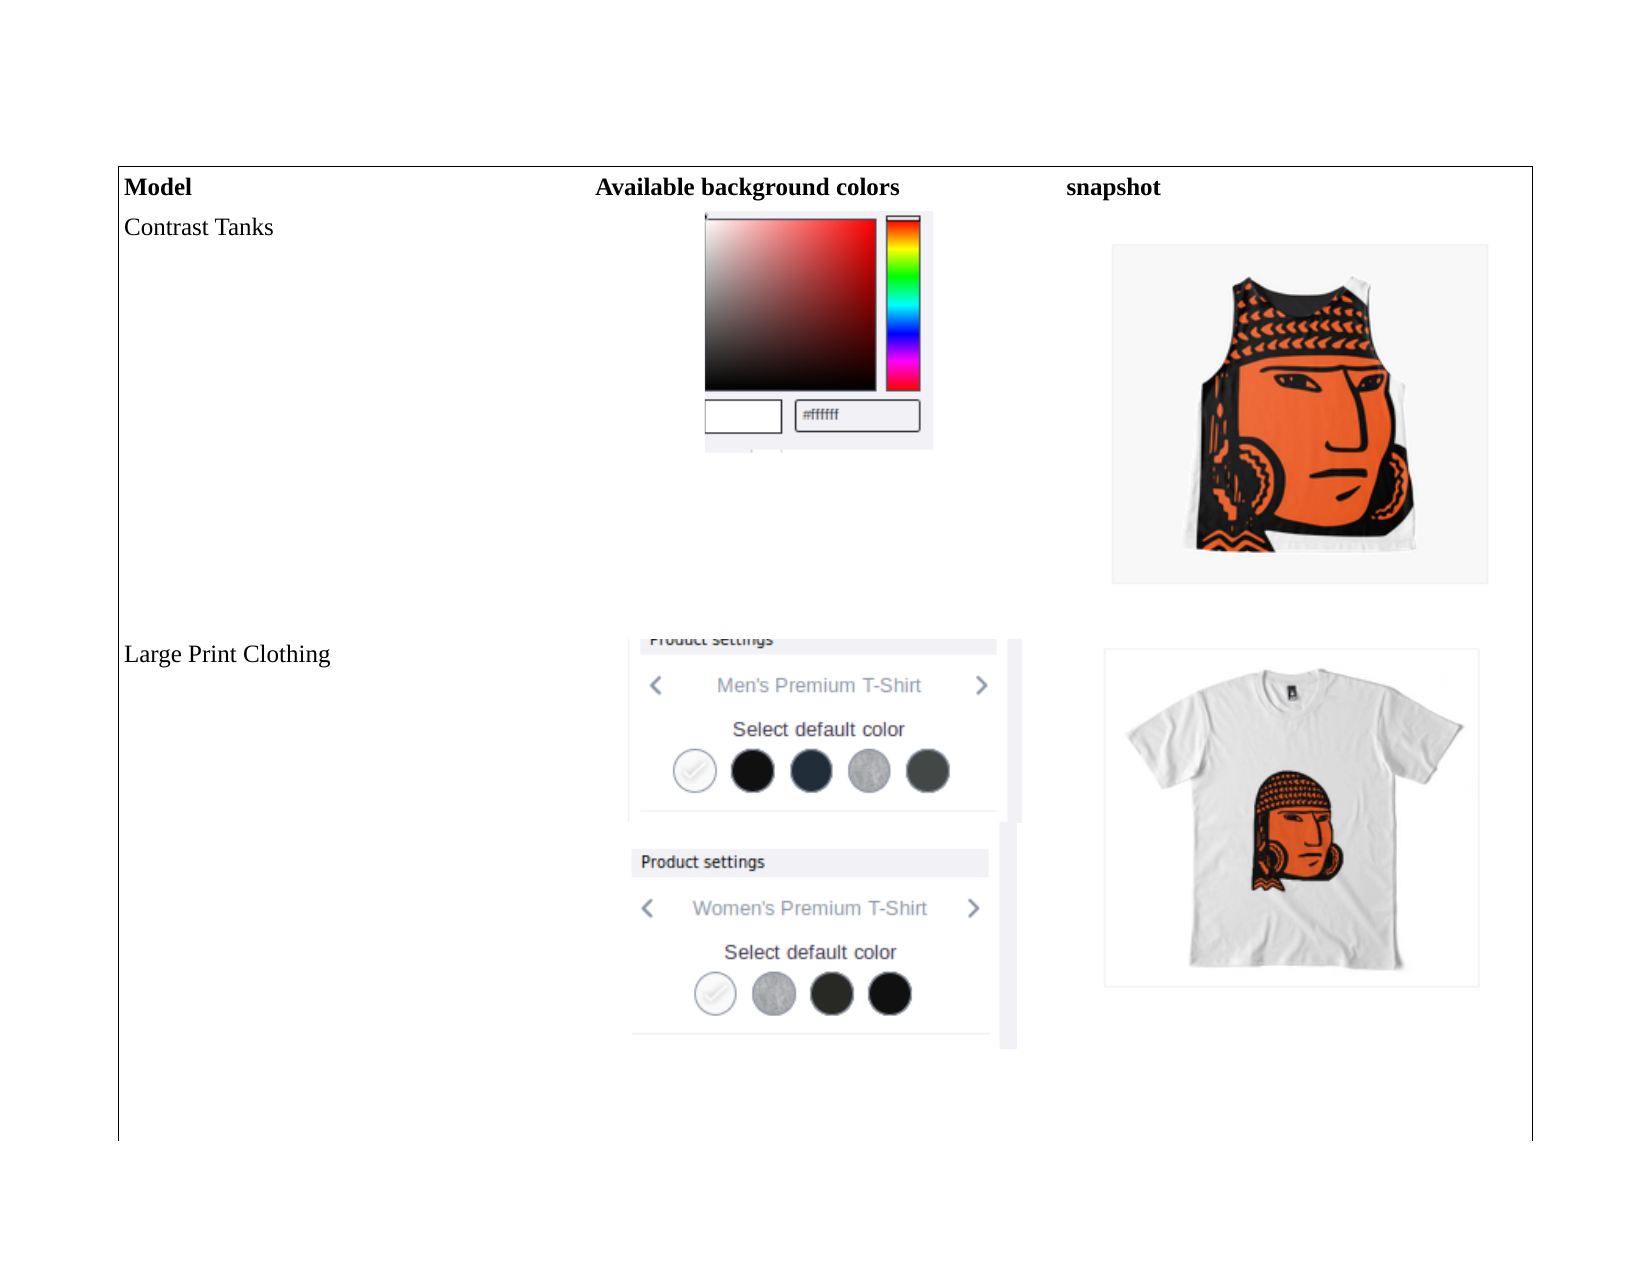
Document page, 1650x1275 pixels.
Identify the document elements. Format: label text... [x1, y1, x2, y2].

table_cell Large Print Clothing [119, 634, 589, 1141]
picture [704, 211, 946, 453]
table_cell Contrast Tanks [119, 206, 589, 634]
table_cell [589, 634, 1061, 1141]
table_cell [1061, 206, 1532, 634]
table_cell [589, 206, 1061, 634]
table_header Model [119, 167, 589, 206]
picture [621, 639, 1022, 1049]
table_header snapshot [1061, 167, 1532, 206]
table_header Available background colors [589, 167, 1061, 206]
picture [1098, 639, 1494, 991]
picture [1106, 224, 1498, 600]
table_cell [1061, 634, 1532, 1141]
